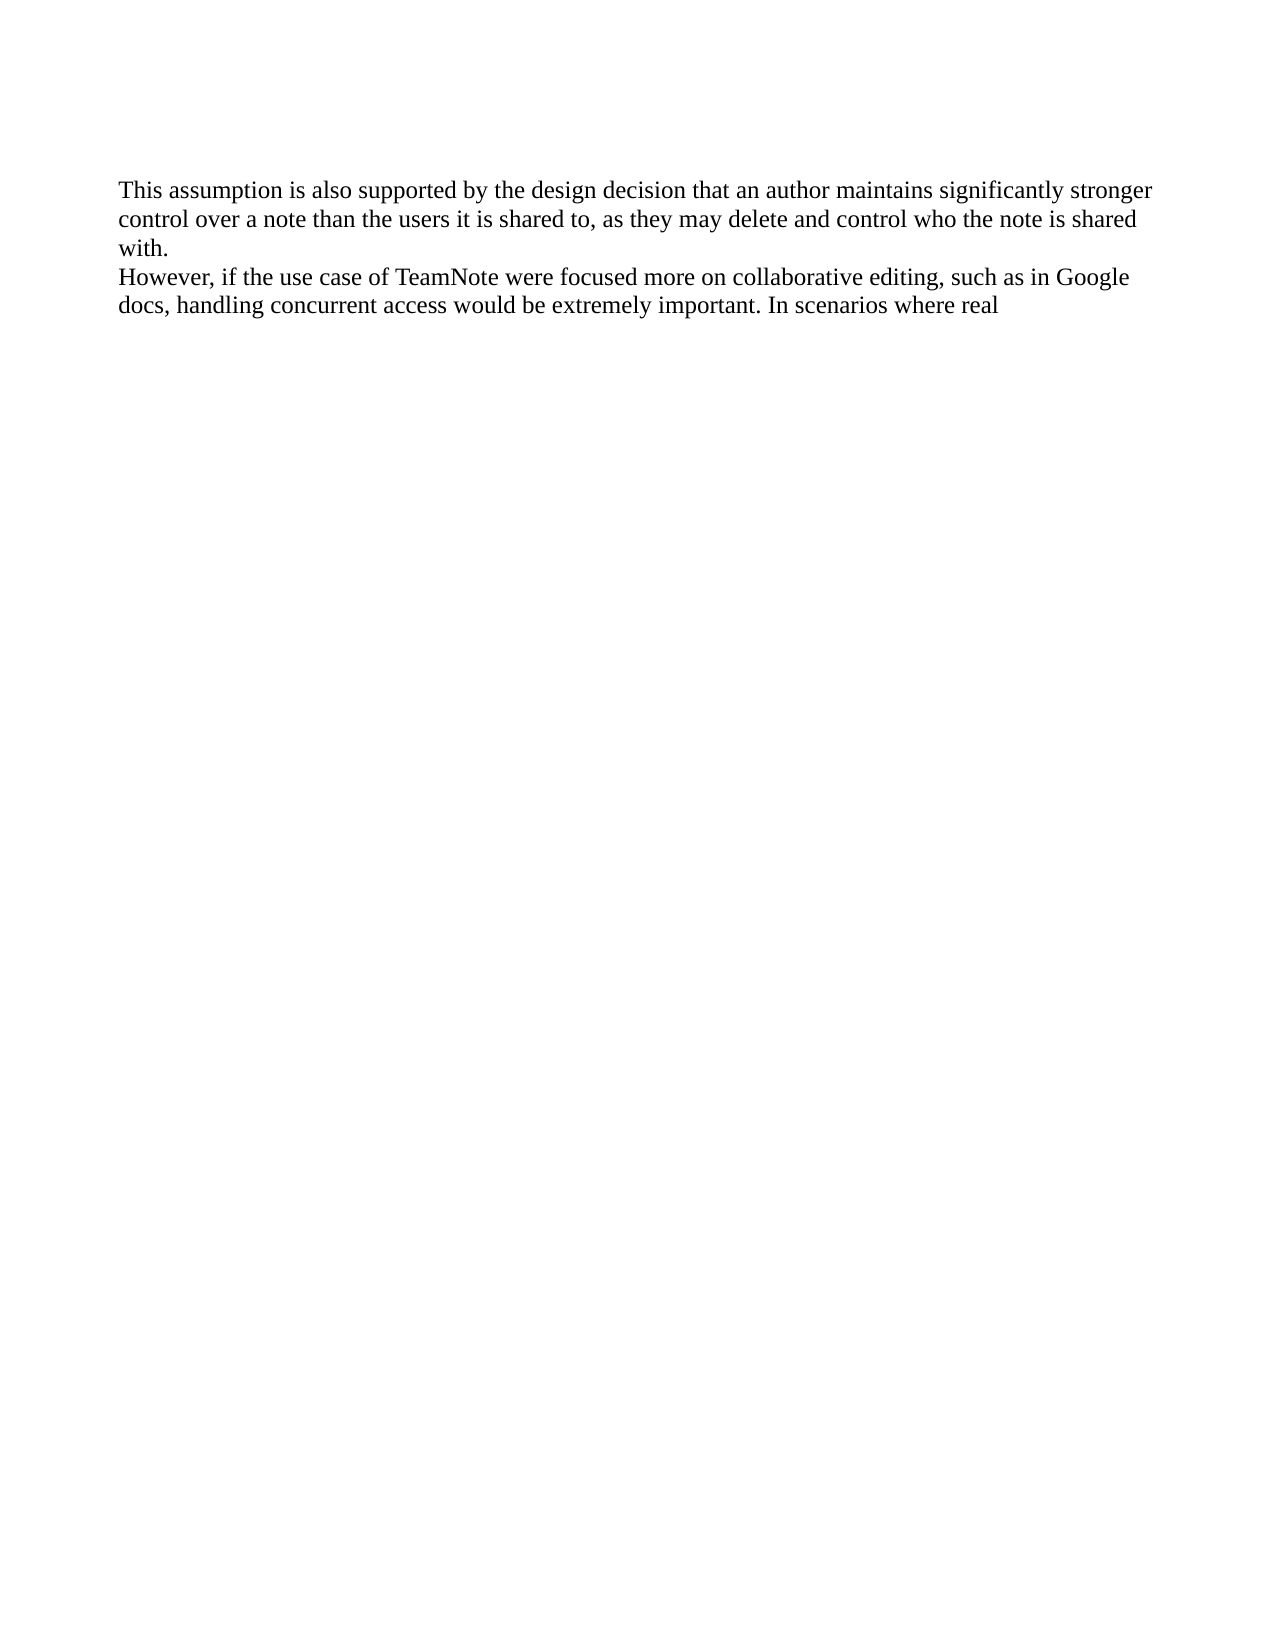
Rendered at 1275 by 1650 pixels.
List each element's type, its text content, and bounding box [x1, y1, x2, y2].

text This assumption is also supported by the design decision that an author maintains significantly stronger control over a note than the users it is shared to, as they may delete and control who the note is shared with. [118, 176, 1157, 262]
text However, if the use case of TeamNote were focused more on collaborative editing, such as in Google docs, handling concurrent access would be extremely important. In scenarios where real [118, 262, 1157, 319]
